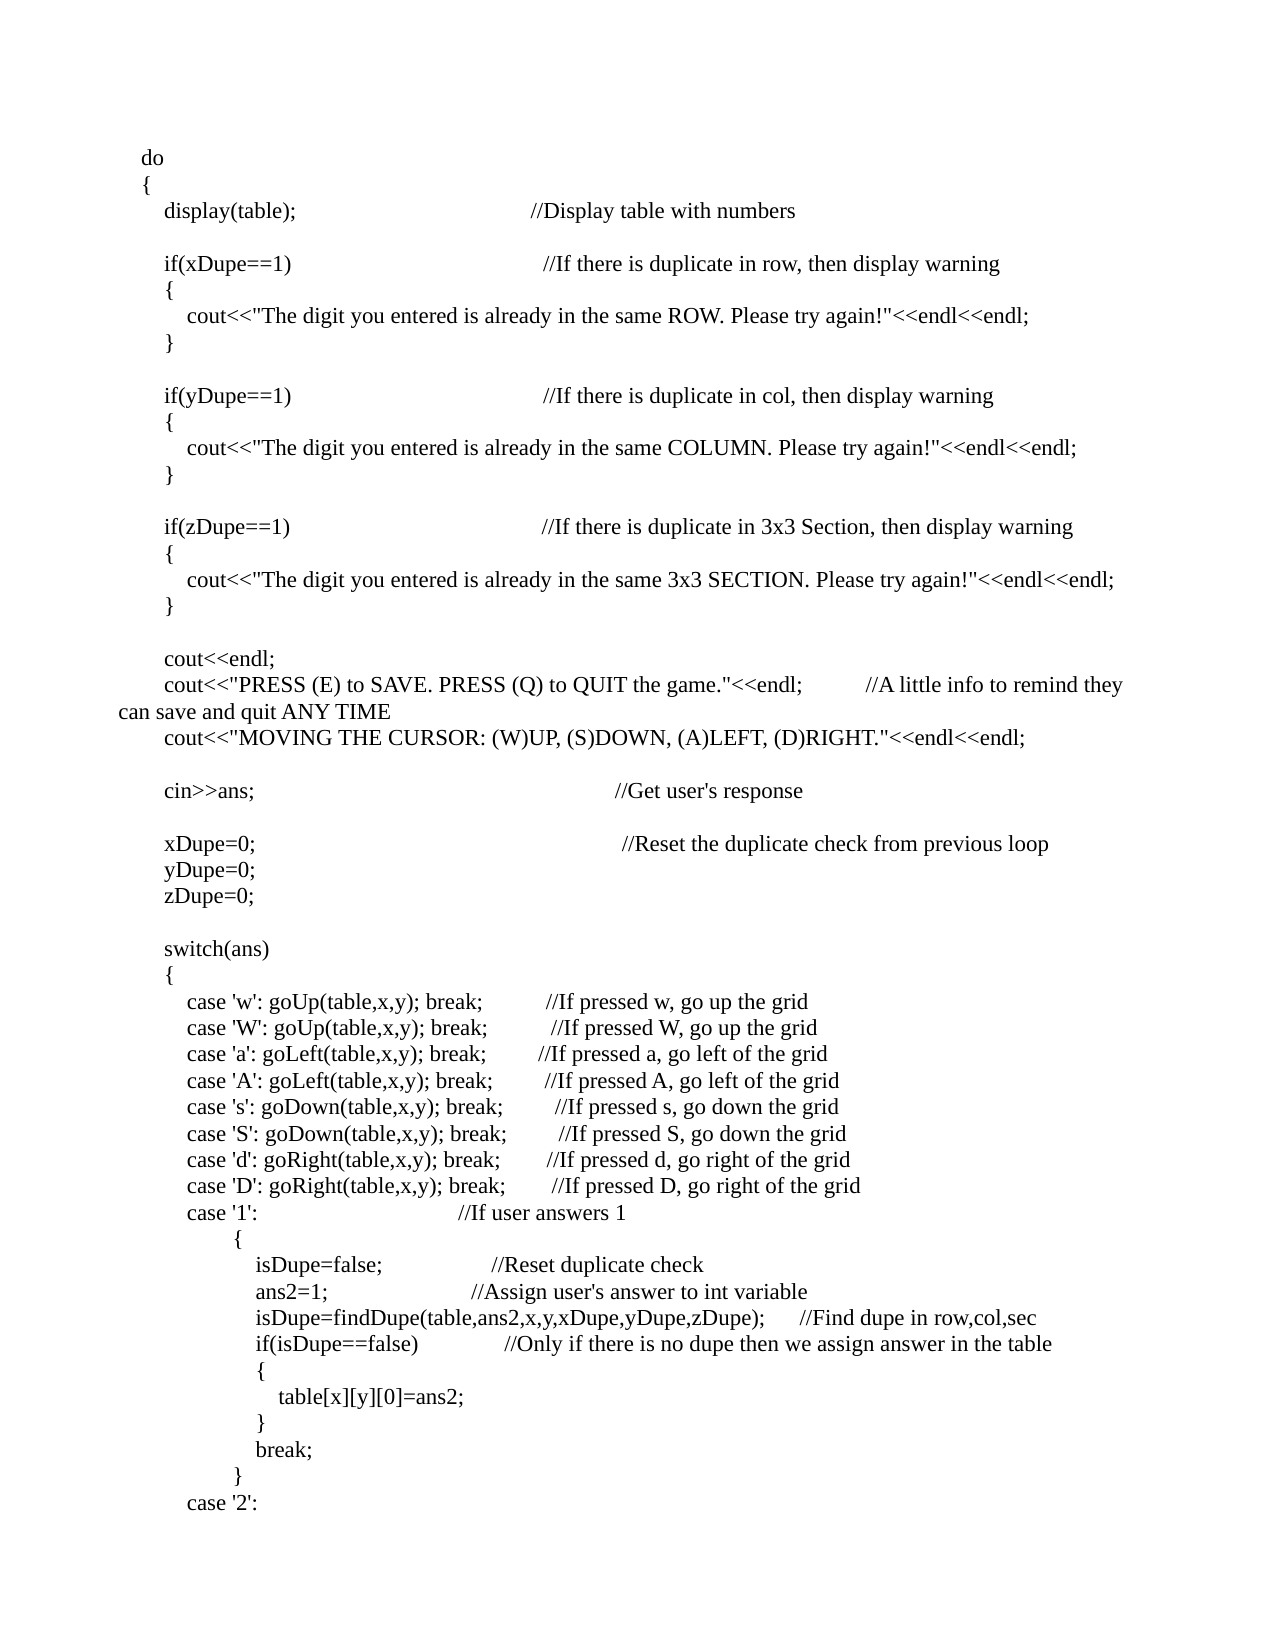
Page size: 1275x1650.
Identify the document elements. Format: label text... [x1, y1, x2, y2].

text isDupe=false; //Reset duplicate check [118, 1251, 1157, 1278]
text } [118, 592, 1157, 619]
text xDupe=0; //Reset the duplicate check from previous loop [118, 830, 1157, 856]
text { [118, 961, 1157, 988]
text { [118, 171, 1157, 197]
text yDupe=0; [118, 856, 1157, 882]
text { [118, 1225, 1157, 1251]
text cout<<"PRESS (E) to SAVE. PRESS (Q) to QUIT the game."<<endl; //A little info to remind they can save and quit ANY TIME [118, 672, 1157, 724]
text zDupe=0; [118, 882, 1157, 909]
text display(table); //Display table with numbers [118, 197, 1157, 223]
text { [118, 540, 1157, 566]
text case 'a': goLeft(table,x,y); break; //If pressed a, go left of the grid [118, 1041, 1157, 1067]
text case 'w': goUp(table,x,y); break; //If pressed w, go up the grid [118, 988, 1157, 1014]
text } [118, 1462, 1157, 1488]
text do [118, 144, 1157, 171]
text switch(ans) [118, 935, 1157, 961]
text if(xDupe==1) //If there is duplicate in row, then display warning [118, 250, 1157, 276]
text case 'A': goLeft(table,x,y); break; //If pressed A, go left of the grid [118, 1067, 1157, 1093]
text cout<<"The digit you entered is already in the same 3x3 SECTION. Please try again!"<<endl<<endl; [118, 566, 1157, 592]
text case '2': [118, 1488, 1157, 1515]
text case 'S': goDown(table,x,y); break; //If pressed S, go down the grid [118, 1119, 1157, 1146]
text { [118, 408, 1157, 434]
text } [118, 329, 1157, 355]
text cout<<"The digit you entered is already in the same ROW. Please try again!"<<endl<<endl; [118, 303, 1157, 329]
text cin>>ans; //Get user's response [118, 777, 1157, 803]
text case 'd': goRight(table,x,y); break; //If pressed d, go right of the grid [118, 1146, 1157, 1172]
text cout<<"The digit you entered is already in the same COLUMN. Please try again!"<<endl<<endl; [118, 434, 1157, 461]
text if(zDupe==1) //If there is duplicate in 3x3 Section, then display warning [118, 513, 1157, 540]
text } [118, 1409, 1157, 1436]
text ans2=1; //Assign user's answer to int variable [118, 1278, 1157, 1304]
text if(isDupe==false) //Only if there is no dupe then we assign answer in the table [118, 1330, 1157, 1357]
text { [118, 276, 1157, 303]
text { [118, 1357, 1157, 1383]
text break; [118, 1436, 1157, 1462]
text isDupe=findDupe(table,ans2,x,y,xDupe,yDupe,zDupe); //Find dupe in row,col,sec [118, 1304, 1157, 1330]
text case 'W': goUp(table,x,y); break; //If pressed W, go up the grid [118, 1014, 1157, 1041]
text table[x][y][0]=ans2; [118, 1383, 1157, 1409]
text case 's': goDown(table,x,y); break; //If pressed s, go down the grid [118, 1093, 1157, 1119]
text } [118, 461, 1157, 487]
text cout<<"MOVING THE CURSOR: (W)UP, (S)DOWN, (A)LEFT, (D)RIGHT."<<endl<<endl; [118, 724, 1157, 751]
text if(yDupe==1) //If there is duplicate in col, then display warning [118, 382, 1157, 408]
text case '1': //If user answers 1 [118, 1199, 1157, 1225]
text case 'D': goRight(table,x,y); break; //If pressed D, go right of the grid [118, 1172, 1157, 1199]
text cout<<endl; [118, 645, 1157, 672]
